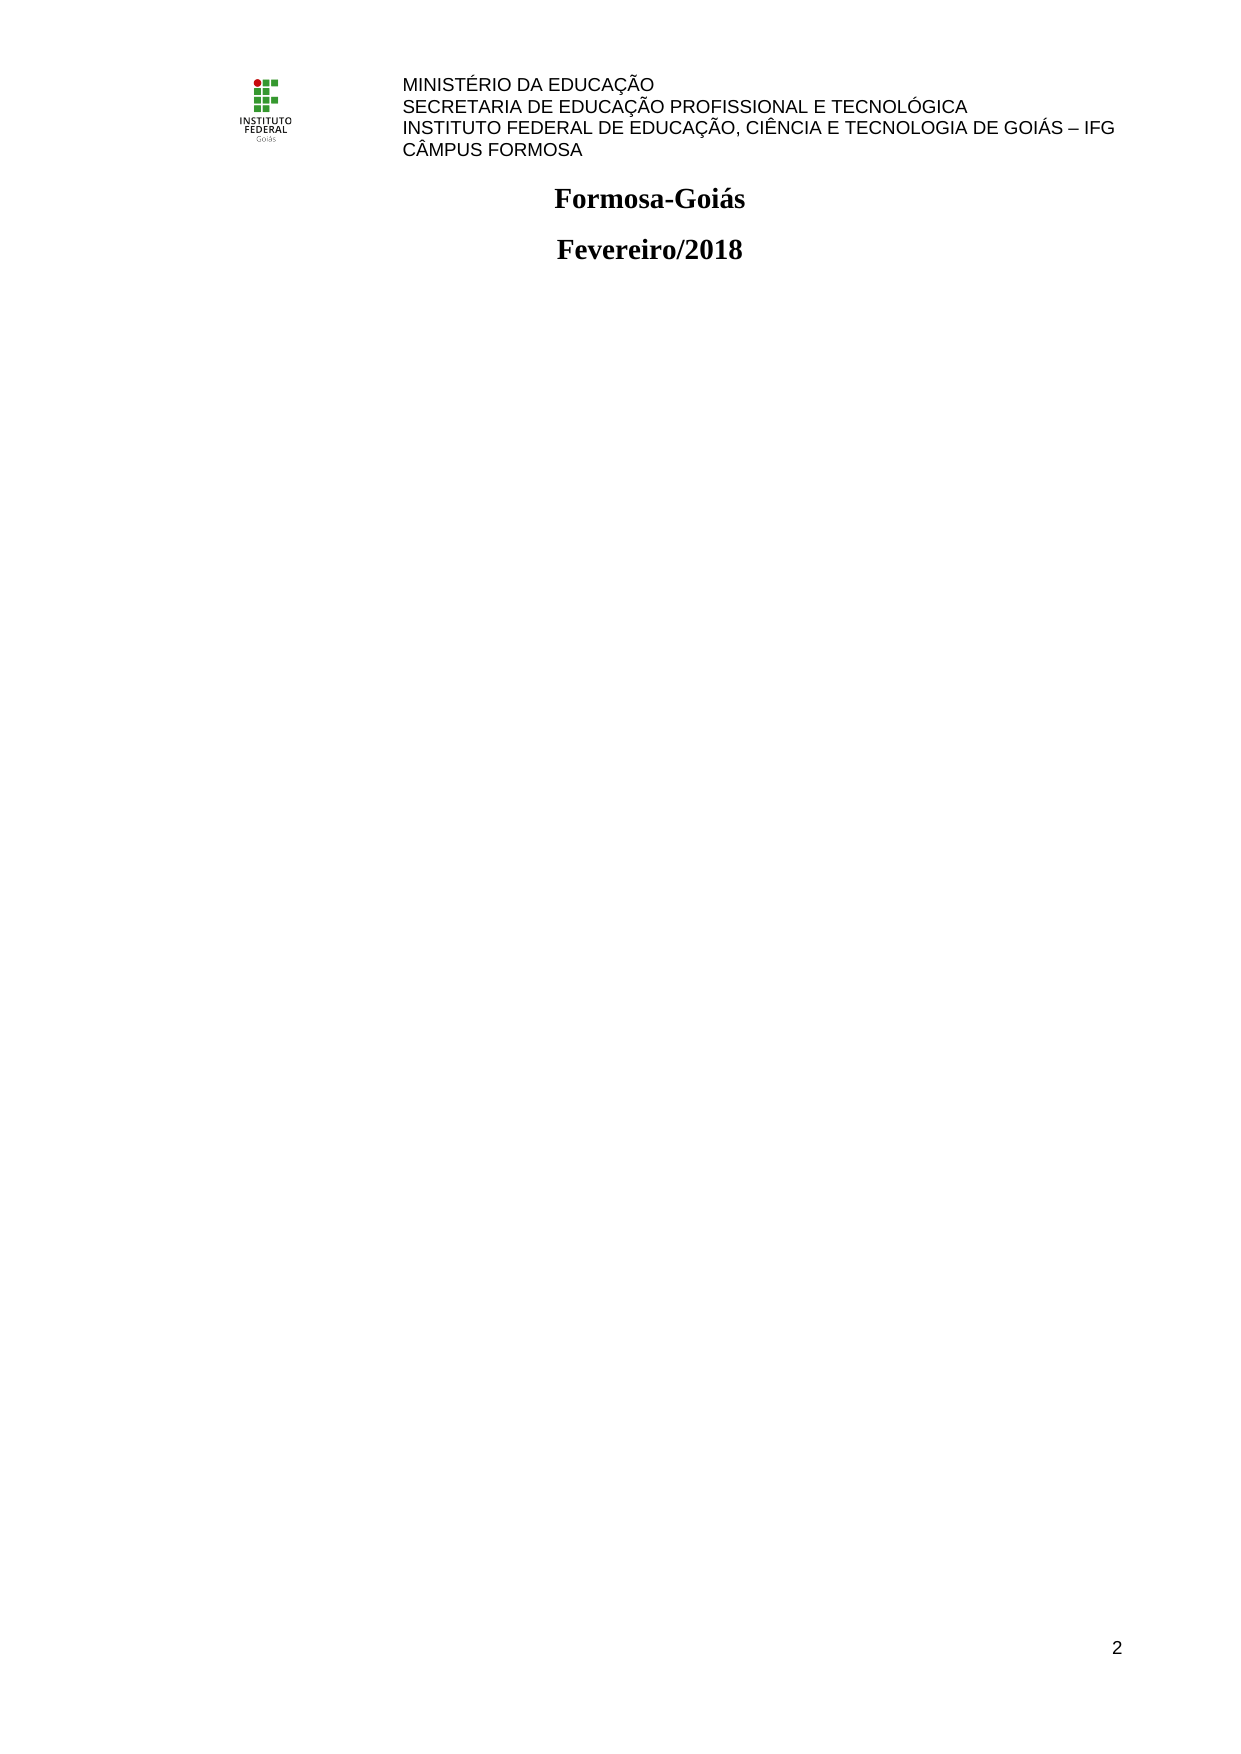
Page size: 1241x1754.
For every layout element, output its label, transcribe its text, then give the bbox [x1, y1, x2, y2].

text Fevereiro/2018 [743, 232, 1122, 266]
text Formosa-Goiás [745, 182, 1122, 215]
text Formosa-Goiás [177, 182, 554, 215]
text Fevereiro/2018 [177, 232, 557, 266]
picture [240, 79, 292, 142]
